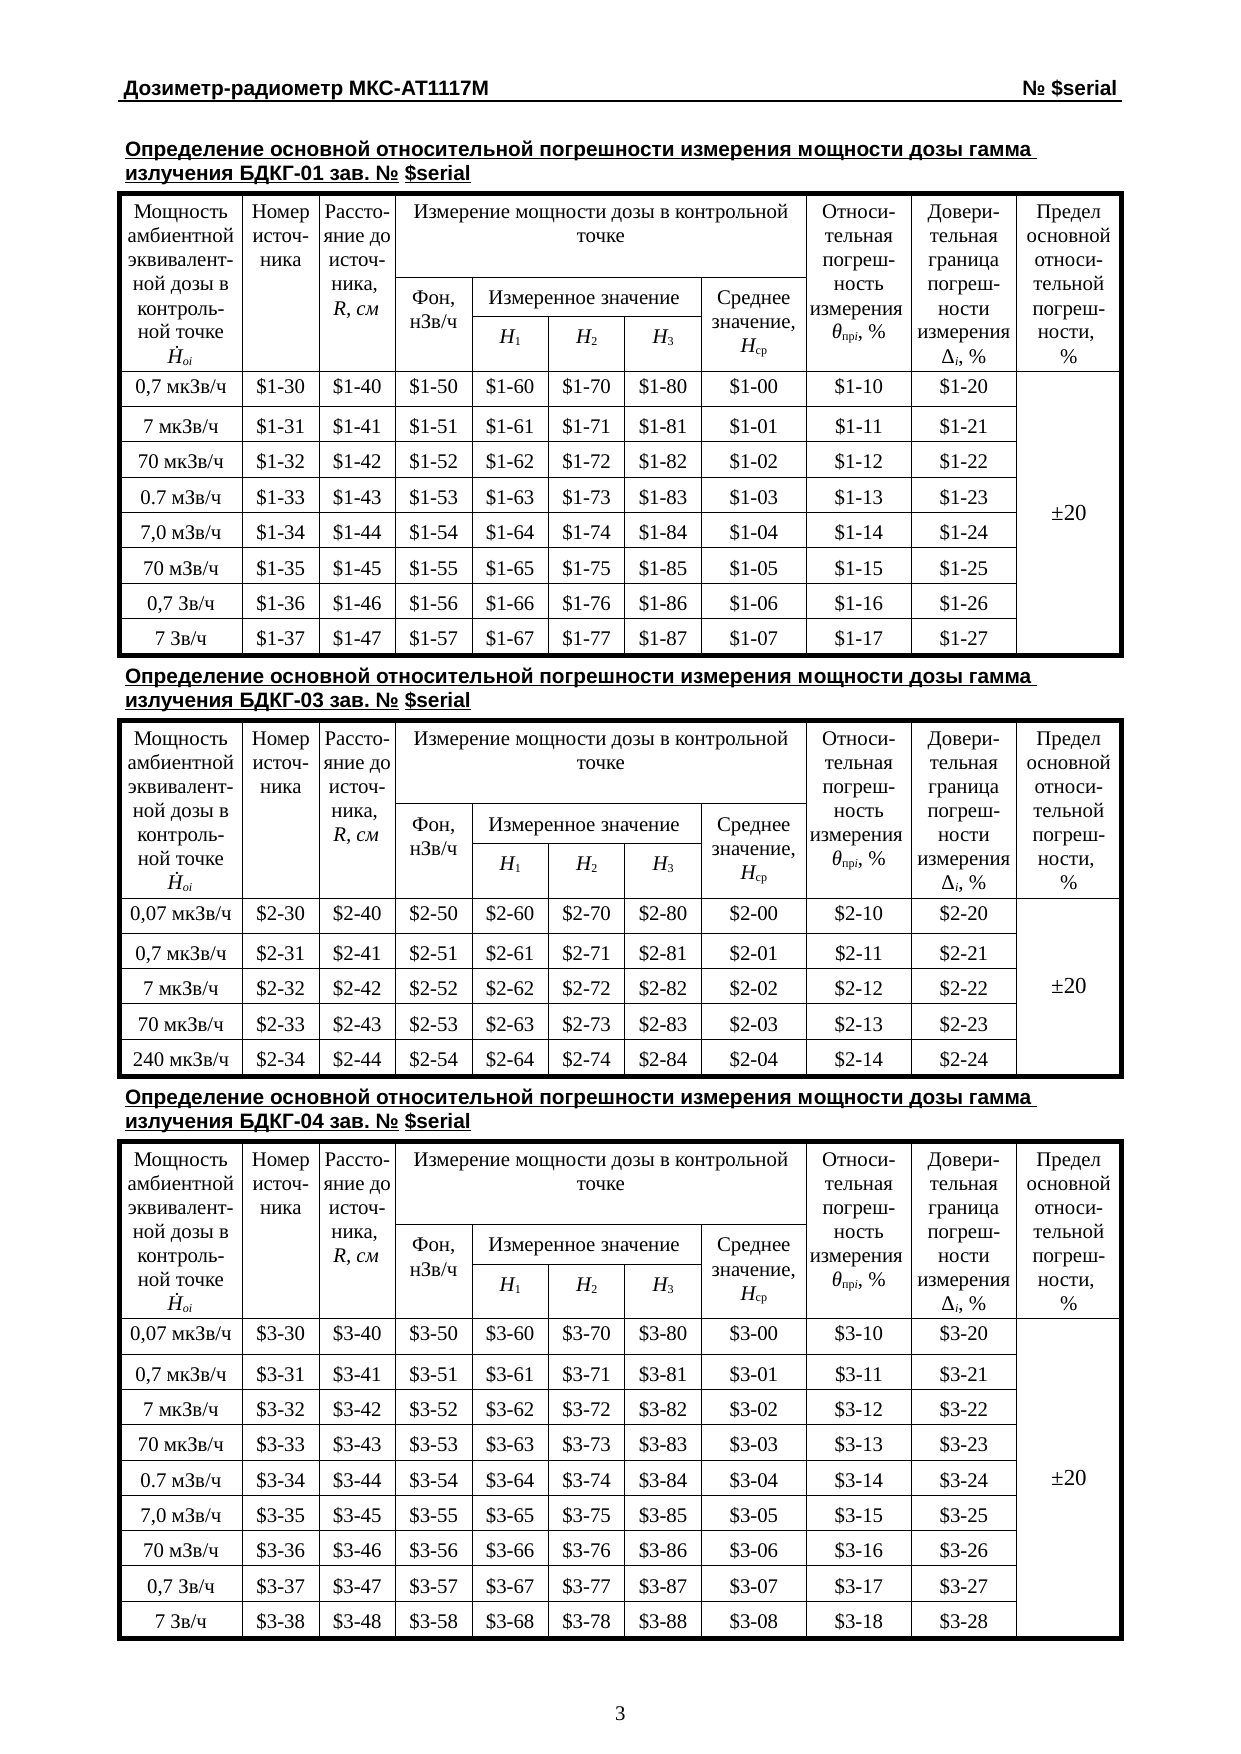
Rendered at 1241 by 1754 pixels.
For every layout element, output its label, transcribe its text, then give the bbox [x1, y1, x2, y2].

table_cell $3-23 [912, 1425, 1016, 1459]
table_cell $1-50 [396, 372, 472, 406]
table_cell $1-14 [807, 513, 911, 547]
table_cell $2-11 [807, 934, 911, 968]
table_cell H1 [473, 844, 548, 897]
table_cell 7 Зв/ч [122, 619, 242, 653]
table_cell H2 [549, 844, 624, 897]
table_cell Измерение мощности дозы в контрольной точке [396, 723, 806, 803]
table_cell $2-84 [625, 1040, 701, 1074]
table_cell $2-72 [549, 969, 624, 1003]
table_cell $3-20 [912, 1319, 1016, 1353]
table_cell $1-21 [912, 407, 1016, 441]
table_cell 70 мкЗв/ч [122, 1004, 242, 1039]
table_cell $1-17 [807, 619, 911, 653]
table_cell $3-75 [549, 1496, 624, 1530]
table_cell Рассто-яние до источ-ника, R, см [320, 723, 395, 897]
table_cell $1-16 [807, 584, 911, 618]
table_cell 7 Зв/ч [122, 1602, 242, 1636]
table_cell $2-42 [320, 969, 395, 1003]
table_cell $3-50 [396, 1319, 472, 1353]
table_cell $3-63 [473, 1425, 548, 1459]
table_cell $1-07 [702, 619, 806, 653]
table_cell $2-83 [625, 1004, 701, 1039]
table_cell Измерение мощности дозы в контрольной точке [396, 196, 806, 277]
table_cell $1-55 [396, 548, 472, 582]
table_cell $2-70 [549, 899, 624, 933]
table_cell $1-12 [807, 442, 911, 477]
table_cell Среднее значение, Hср [702, 1225, 806, 1318]
table_cell $3-83 [625, 1425, 701, 1459]
table_cell $3-58 [396, 1602, 472, 1636]
table_cell $1-87 [625, 619, 701, 653]
table_cell $2-52 [396, 969, 472, 1003]
table_cell 0,07 мкЗв/ч [122, 899, 242, 933]
table_cell $3-33 [243, 1425, 319, 1459]
table_cell 0,7 мкЗв/ч [122, 934, 242, 968]
table_cell $3-13 [807, 1425, 911, 1459]
table_cell $1-06 [702, 584, 806, 618]
table_cell H2 [549, 317, 624, 371]
table_cell $1-57 [396, 619, 472, 653]
table_cell $3-40 [320, 1319, 395, 1353]
table_cell $1-40 [320, 372, 395, 406]
table_cell $2-50 [396, 899, 472, 933]
table_cell $3-24 [912, 1461, 1016, 1495]
table_cell $3-73 [549, 1425, 624, 1459]
table_cell $3-31 [243, 1355, 319, 1389]
table_cell $1-25 [912, 548, 1016, 582]
table_cell 240 мкЗв/ч [122, 1040, 242, 1074]
table_cell $3-32 [243, 1390, 319, 1424]
table_cell $1-32 [243, 442, 319, 477]
table_cell $3-42 [320, 1390, 395, 1424]
table_cell $1-15 [807, 548, 911, 582]
table_cell $2-21 [912, 934, 1016, 968]
table_cell $3-12 [807, 1390, 911, 1424]
table_cell $1-03 [702, 478, 806, 512]
table_cell $3-70 [549, 1319, 624, 1353]
table_cell $1-30 [243, 372, 319, 406]
table_cell $3-76 [549, 1531, 624, 1565]
table_cell 0,7 Зв/ч [122, 584, 242, 618]
table_cell $1-45 [320, 548, 395, 582]
table_cell 0,7 Зв/ч [122, 1566, 242, 1601]
table_cell $1-51 [396, 407, 472, 441]
table_cell H1 [473, 1265, 548, 1318]
table_cell $2-73 [549, 1004, 624, 1039]
table_cell $3-81 [625, 1355, 701, 1389]
table_cell $1-64 [473, 513, 548, 547]
table_cell $1-80 [625, 372, 701, 406]
table_cell $1-27 [912, 619, 1016, 653]
table_cell $1-26 [912, 584, 1016, 618]
table_cell $1-04 [702, 513, 806, 547]
table_header Определение основной относительной погрешности измерения мощности дозы гамма излучения БДКГ-03 зав. № $serial [119, 658, 1121, 718]
table_cell $3-22 [912, 1390, 1016, 1424]
table_cell $3-04 [702, 1461, 806, 1495]
table_cell $1-47 [320, 619, 395, 653]
table_cell Относи-тельная погреш-ность измерения θпрi, % [807, 1144, 911, 1318]
table_cell $2-01 [702, 934, 806, 968]
table_cell $2-60 [473, 899, 548, 933]
table_cell $3-05 [702, 1496, 806, 1530]
table_cell $1-62 [473, 442, 548, 477]
table_cell $3-85 [625, 1496, 701, 1530]
table_cell $3-52 [396, 1390, 472, 1424]
table_cell $3-88 [625, 1602, 701, 1636]
table_cell ±20 [1017, 372, 1119, 653]
table_cell $1-02 [702, 442, 806, 477]
table_cell ±20 [1017, 899, 1119, 1074]
table_cell Мощность амбиентной эквивалент-ной дозы в контроль-ной точке Ḣoi [122, 1144, 242, 1318]
table_cell $2-33 [243, 1004, 319, 1039]
table_cell $3-60 [473, 1319, 548, 1353]
table_cell $3-64 [473, 1461, 548, 1495]
table_cell $3-01 [702, 1355, 806, 1389]
table_cell Измеренное значение [473, 804, 701, 843]
table_cell $2-04 [702, 1040, 806, 1074]
table_cell $1-00 [702, 372, 806, 406]
table_cell $3-38 [243, 1602, 319, 1636]
table_cell $3-47 [320, 1566, 395, 1601]
table_cell 0.7 мЗв/ч [122, 1461, 242, 1495]
table_cell $1-11 [807, 407, 911, 441]
table_cell $1-42 [320, 442, 395, 477]
table_cell $2-12 [807, 969, 911, 1003]
table_cell 0.7 мЗв/ч [122, 478, 242, 512]
table_cell $1-01 [702, 407, 806, 441]
table_cell $3-44 [320, 1461, 395, 1495]
table_cell $1-73 [549, 478, 624, 512]
table_cell Фон, нЗв/ч [396, 278, 472, 371]
table_cell $1-81 [625, 407, 701, 441]
table_cell $1-70 [549, 372, 624, 406]
table_cell Мощность амбиентной эквивалент-ной дозы в контроль-ной точке Ḣoi [122, 196, 242, 371]
table_cell $3-55 [396, 1496, 472, 1530]
table_cell $3-43 [320, 1425, 395, 1459]
table_cell $3-27 [912, 1566, 1016, 1601]
table_cell Номер источ-ника [243, 196, 319, 371]
table_cell $1-66 [473, 584, 548, 618]
table_cell 70 мЗв/ч [122, 1531, 242, 1565]
table_cell $3-02 [702, 1390, 806, 1424]
table_cell $1-05 [702, 548, 806, 582]
table_cell $1-53 [396, 478, 472, 512]
table_cell $2-62 [473, 969, 548, 1003]
table_cell $2-61 [473, 934, 548, 968]
table_cell 70 мкЗв/ч [122, 442, 242, 477]
table_cell $2-30 [243, 899, 319, 933]
table_cell H1 [473, 317, 548, 371]
table_cell $3-67 [473, 1566, 548, 1601]
table_cell 0,07 мкЗв/ч [122, 1319, 242, 1353]
table_cell H3 [625, 1265, 701, 1318]
table_cell $3-17 [807, 1566, 911, 1601]
table_cell $2-53 [396, 1004, 472, 1039]
table_cell $3-00 [702, 1319, 806, 1353]
table_cell Довери-тельная граница погреш-ности измерения Δi, % [912, 196, 1016, 371]
table_cell $3-26 [912, 1531, 1016, 1565]
table_cell Фон, нЗв/ч [396, 1225, 472, 1318]
table_cell 70 мЗв/ч [122, 548, 242, 582]
table_cell $1-24 [912, 513, 1016, 547]
table_cell $1-71 [549, 407, 624, 441]
table_cell 0,7 мкЗв/ч [122, 372, 242, 406]
table_cell Номер источ-ника [243, 1144, 319, 1318]
table_cell ±20 [1017, 1319, 1119, 1636]
table_cell $2-80 [625, 899, 701, 933]
table_cell $3-08 [702, 1602, 806, 1636]
table_cell Относи-тельная погреш-ность измерения θпрi, % [807, 196, 911, 371]
table_cell $3-77 [549, 1566, 624, 1601]
table_cell $2-54 [396, 1040, 472, 1074]
table_cell $1-34 [243, 513, 319, 547]
table_cell $3-11 [807, 1355, 911, 1389]
table_cell $1-86 [625, 584, 701, 618]
table_cell $1-82 [625, 442, 701, 477]
table_cell $2-41 [320, 934, 395, 968]
table_cell $3-07 [702, 1566, 806, 1601]
table_cell Предел основной относи-тельной погреш-ности, % [1017, 723, 1119, 897]
table_cell Довери-тельная граница погреш-ности измерения Δi, % [912, 1144, 1016, 1318]
table_cell $3-30 [243, 1319, 319, 1353]
table_cell $3-16 [807, 1531, 911, 1565]
table_cell $1-20 [912, 372, 1016, 406]
table_cell $2-71 [549, 934, 624, 968]
table_cell $3-41 [320, 1355, 395, 1389]
table_cell $1-41 [320, 407, 395, 441]
table_cell $3-03 [702, 1425, 806, 1459]
table_cell $3-66 [473, 1531, 548, 1565]
table_cell $1-36 [243, 584, 319, 618]
table_cell Фон, нЗв/ч [396, 804, 472, 897]
table_cell $3-10 [807, 1319, 911, 1353]
table_cell $3-35 [243, 1496, 319, 1530]
table_cell $2-40 [320, 899, 395, 933]
table_cell $3-21 [912, 1355, 1016, 1389]
table_cell $3-45 [320, 1496, 395, 1530]
table_cell $1-63 [473, 478, 548, 512]
table_cell H3 [625, 317, 701, 371]
table_cell Довери-тельная граница погреш-ности измерения Δi, % [912, 723, 1016, 897]
table_cell $1-72 [549, 442, 624, 477]
table_cell $2-00 [702, 899, 806, 933]
table_cell $1-75 [549, 548, 624, 582]
table_cell $2-20 [912, 899, 1016, 933]
table_cell 7 мкЗв/ч [122, 1390, 242, 1424]
table_cell $3-84 [625, 1461, 701, 1495]
table_cell $3-54 [396, 1461, 472, 1495]
table_cell $1-67 [473, 619, 548, 653]
table_cell $1-22 [912, 442, 1016, 477]
table_cell $3-57 [396, 1566, 472, 1601]
table_cell $2-02 [702, 969, 806, 1003]
table_cell $1-10 [807, 372, 911, 406]
table_cell Рассто-яние до источ-ника, R, см [320, 196, 395, 371]
table_cell $3-68 [473, 1602, 548, 1636]
table_cell $1-56 [396, 584, 472, 618]
table_cell Среднее значение, Hср [702, 804, 806, 897]
table_cell $3-14 [807, 1461, 911, 1495]
table_cell Номер источ-ника [243, 723, 319, 897]
table_cell $3-06 [702, 1531, 806, 1565]
table_cell $3-46 [320, 1531, 395, 1565]
table_cell 7 мкЗв/ч [122, 407, 242, 441]
table_cell $3-78 [549, 1602, 624, 1636]
table_cell $1-44 [320, 513, 395, 547]
table_cell $3-51 [396, 1355, 472, 1389]
table_cell Измеренное значение [473, 1225, 701, 1264]
table_cell $3-71 [549, 1355, 624, 1389]
table_cell $3-28 [912, 1602, 1016, 1636]
table_cell $3-80 [625, 1319, 701, 1353]
table_header Определение основной относительной погрешности измерения мощности дозы гамма излучения БДКГ-01 зав. № $serial [119, 132, 1121, 191]
table_cell $3-65 [473, 1496, 548, 1530]
table_cell Предел основной относи-тельной погреш-ности, % [1017, 196, 1119, 371]
table_cell $1-46 [320, 584, 395, 618]
table_cell $1-85 [625, 548, 701, 582]
table_cell $3-87 [625, 1566, 701, 1601]
table_cell $2-22 [912, 969, 1016, 1003]
table_cell H3 [625, 844, 701, 897]
table_cell $2-23 [912, 1004, 1016, 1039]
table_cell $3-72 [549, 1390, 624, 1424]
table_cell $1-83 [625, 478, 701, 512]
table_cell $1-77 [549, 619, 624, 653]
table_cell $2-43 [320, 1004, 395, 1039]
table_cell $1-54 [396, 513, 472, 547]
table_cell $3-34 [243, 1461, 319, 1495]
table_cell $2-44 [320, 1040, 395, 1074]
table_cell Относи-тельная погреш-ность измерения θпрi, % [807, 723, 911, 897]
table_cell $3-25 [912, 1496, 1016, 1530]
table_cell $2-32 [243, 969, 319, 1003]
table_cell $1-74 [549, 513, 624, 547]
table_cell $2-03 [702, 1004, 806, 1039]
table_cell $1-31 [243, 407, 319, 441]
table_cell $2-24 [912, 1040, 1016, 1074]
table_cell $1-13 [807, 478, 911, 512]
table_cell 7,0 мЗв/ч [122, 513, 242, 547]
table_cell $1-61 [473, 407, 548, 441]
table_cell $3-18 [807, 1602, 911, 1636]
table_cell $3-61 [473, 1355, 548, 1389]
table_cell $2-63 [473, 1004, 548, 1039]
table_cell 7 мкЗв/ч [122, 969, 242, 1003]
table_cell $3-56 [396, 1531, 472, 1565]
table_cell $2-14 [807, 1040, 911, 1074]
table_cell 7,0 мЗв/ч [122, 1496, 242, 1530]
table_cell $1-60 [473, 372, 548, 406]
table_cell Измеренное значение [473, 278, 701, 316]
table_cell $2-82 [625, 969, 701, 1003]
table_cell H2 [549, 1265, 624, 1318]
table_cell $1-52 [396, 442, 472, 477]
table_cell $3-36 [243, 1531, 319, 1565]
table_cell $1-37 [243, 619, 319, 653]
table_cell $2-64 [473, 1040, 548, 1074]
table_cell Предел основной относи-тельной погреш-ности, % [1017, 1144, 1119, 1318]
table_cell $3-86 [625, 1531, 701, 1565]
table_cell 70 мкЗв/ч [122, 1425, 242, 1459]
table_cell Рассто-яние до источ-ника, R, см [320, 1144, 395, 1318]
table_cell $2-34 [243, 1040, 319, 1074]
table_cell $3-15 [807, 1496, 911, 1530]
table_cell $1-33 [243, 478, 319, 512]
table_cell $3-74 [549, 1461, 624, 1495]
table_cell $2-51 [396, 934, 472, 968]
table_cell $2-10 [807, 899, 911, 933]
table_cell $1-65 [473, 548, 548, 582]
table_cell $3-48 [320, 1602, 395, 1636]
table_cell $1-23 [912, 478, 1016, 512]
table_cell $2-13 [807, 1004, 911, 1039]
table_cell Мощность амбиентной эквивалент-ной дозы в контроль-ной точке Ḣoi [122, 723, 242, 897]
table_cell $3-62 [473, 1390, 548, 1424]
table_cell $2-81 [625, 934, 701, 968]
table_cell $1-84 [625, 513, 701, 547]
table_cell $2-74 [549, 1040, 624, 1074]
table_cell $1-76 [549, 584, 624, 618]
table_cell $3-82 [625, 1390, 701, 1424]
table_header Определение основной относительной погрешности измерения мощности дозы гамма излучения БДКГ-04 зав. № $serial [119, 1079, 1121, 1138]
table_cell $2-31 [243, 934, 319, 968]
table_cell $1-43 [320, 478, 395, 512]
table_cell Измерение мощности дозы в контрольной точке [396, 1144, 806, 1224]
table_cell $3-53 [396, 1425, 472, 1459]
table_cell $1-35 [243, 548, 319, 582]
table_cell Среднее значение, Hср [702, 278, 806, 371]
table_cell $3-37 [243, 1566, 319, 1601]
table_cell 0,7 мкЗв/ч [122, 1355, 242, 1389]
